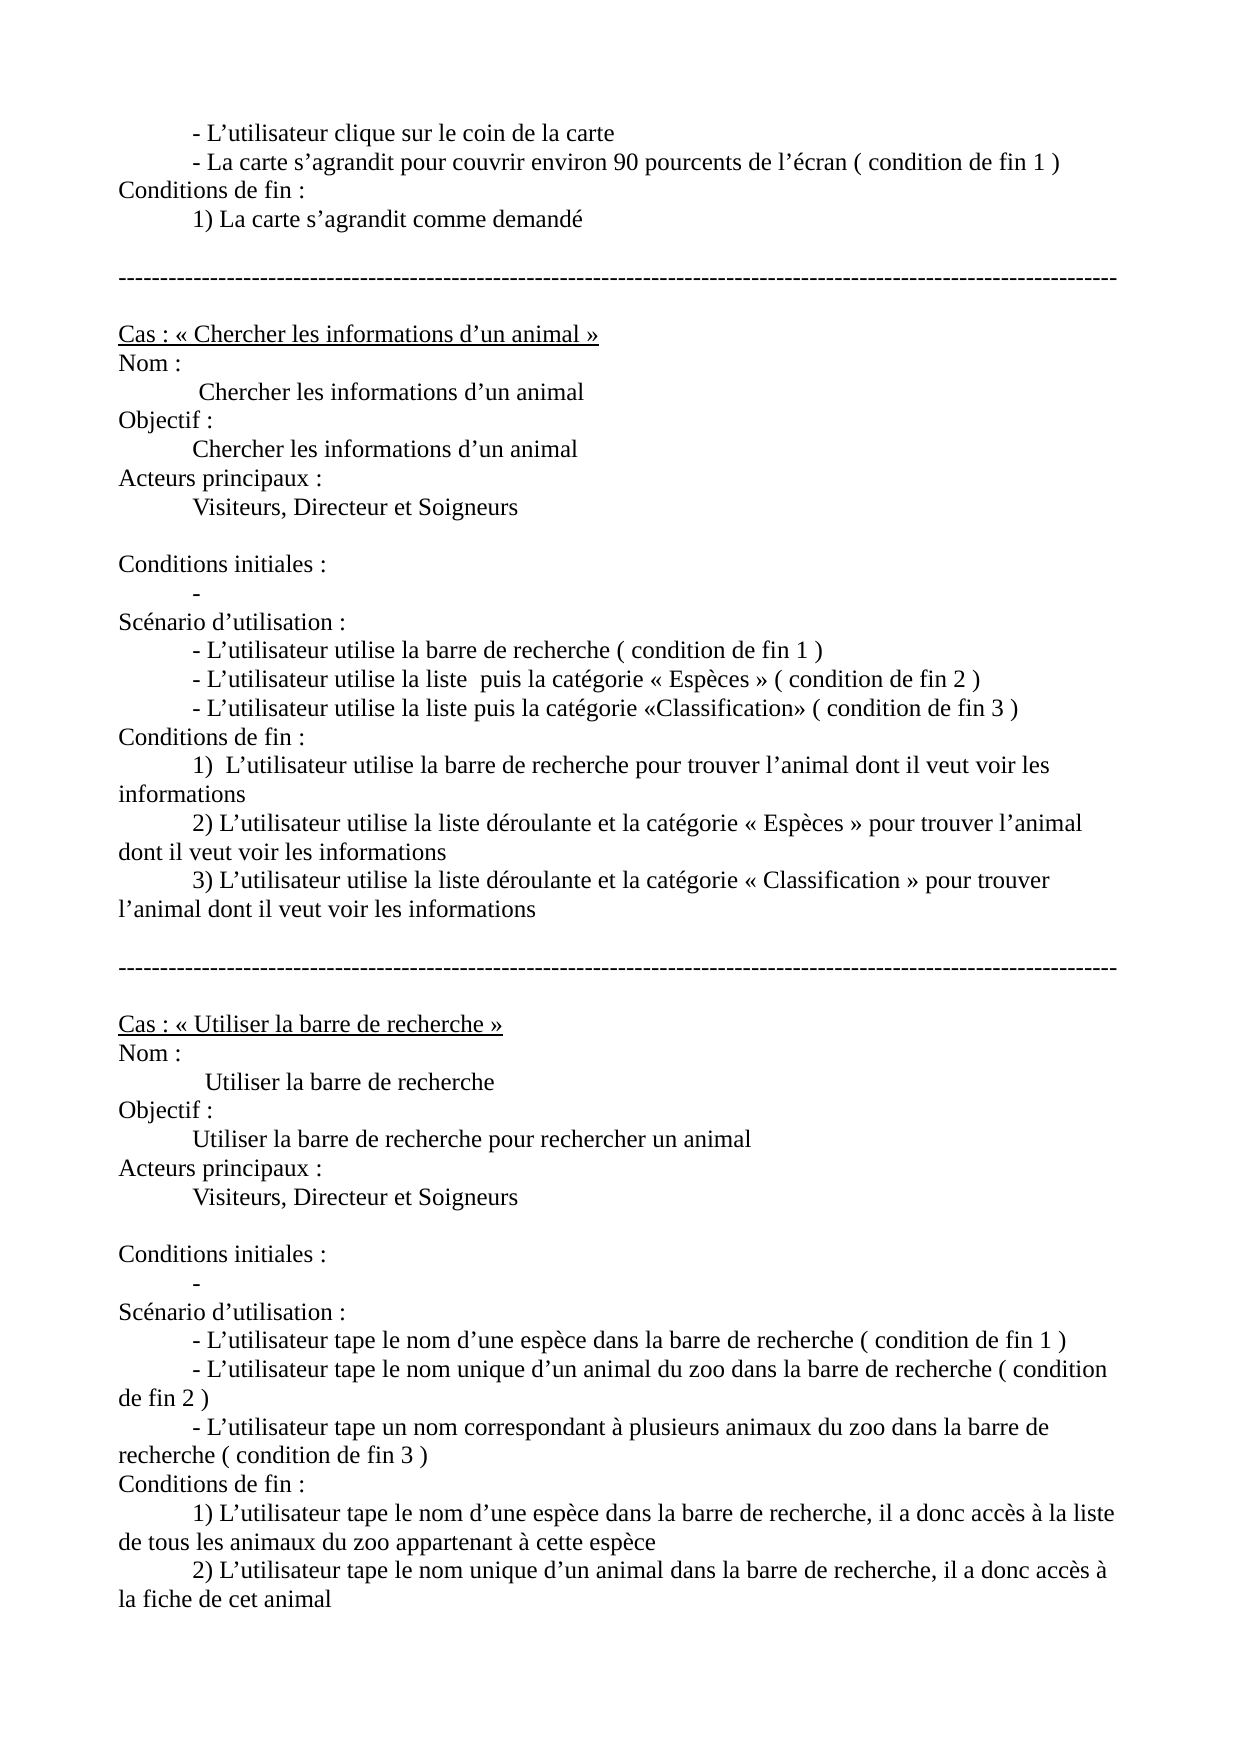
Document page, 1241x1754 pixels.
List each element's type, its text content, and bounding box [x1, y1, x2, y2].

text Nom : [118, 348, 1122, 377]
text - La carte s’agrandit pour couvrir environ 90 pourcents de l’écran ( condition de fin 1 ) [118, 147, 1122, 176]
text - L’utilisateur utilise la barre de recherche ( condition de fin 1 ) [118, 636, 1122, 664]
text Conditions initiales : [118, 549, 1122, 578]
text 1) L’utilisateur tape le nom d’une espèce dans la barre de recherche, il a donc accès à la liste de tous les animaux du zoo appartenant à cette espèce [118, 1498, 1122, 1556]
text - L’utilisateur tape le nom unique d’un animal du zoo dans la barre de recherche ( condition de fin 2 ) [118, 1354, 1122, 1412]
text Chercher les informations d’un animal [118, 377, 1122, 406]
text 3) L’utilisateur utilise la liste déroulante et la catégorie « Classification » pour trouver l’animal dont il veut voir les informations [118, 866, 1122, 923]
text Visiteurs, Directeur et Soigneurs [118, 492, 1122, 521]
text - L’utilisateur clique sur le coin de la carte [118, 118, 1122, 147]
text 2) L’utilisateur tape le nom unique d’un animal dans la barre de recherche, il a donc accès à la fiche de cet animal [118, 1556, 1122, 1613]
text Nom : [118, 1038, 1122, 1067]
text ------------------------------------------------------------------------------------------------------------------------ [118, 262, 1122, 291]
text Cas : « Utiliser la barre de recherche » [118, 1009, 1122, 1038]
text - [118, 578, 1122, 607]
text 1) La carte s’agrandit comme demandé [118, 204, 1122, 233]
text - [118, 1268, 1122, 1297]
text Scénario d’utilisation : [118, 1297, 1122, 1326]
text Conditions initiales : [118, 1239, 1122, 1268]
text - L’utilisateur utilise la liste puis la catégorie « Espèces » ( condition de fin 2 ) [118, 664, 1122, 693]
text Cas : « Chercher les informations d’un animal » [118, 319, 1122, 348]
text 1) L’utilisateur utilise la barre de recherche pour trouver l’animal dont il veut voir les informations [118, 751, 1122, 808]
text Conditions de fin : [118, 1469, 1122, 1498]
text Scénario d’utilisation : [118, 607, 1122, 636]
text Chercher les informations d’un animal [118, 434, 1122, 463]
text Objectif : [118, 1096, 1122, 1124]
text Utiliser la barre de recherche pour rechercher un animal [118, 1124, 1122, 1153]
text Acteurs principaux : [118, 463, 1122, 492]
text Visiteurs, Directeur et Soigneurs [118, 1182, 1122, 1211]
text Conditions de fin : [118, 176, 1122, 204]
text ------------------------------------------------------------------------------------------------------------------------ [118, 952, 1122, 981]
text - L’utilisateur utilise la liste puis la catégorie «Classification» ( condition de fin 3 ) [118, 693, 1122, 722]
text - L’utilisateur tape le nom d’une espèce dans la barre de recherche ( condition de fin 1 ) [118, 1326, 1122, 1354]
text Utiliser la barre de recherche [118, 1067, 1122, 1096]
text Objectif : [118, 406, 1122, 434]
text Acteurs principaux : [118, 1153, 1122, 1182]
text Conditions de fin : [118, 722, 1122, 751]
text - L’utilisateur tape un nom correspondant à plusieurs animaux du zoo dans la barre de recherche ( condition de fin 3 ) [118, 1412, 1122, 1469]
text 2) L’utilisateur utilise la liste déroulante et la catégorie « Espèces » pour trouver l’animal dont il veut voir les informations [118, 808, 1122, 866]
